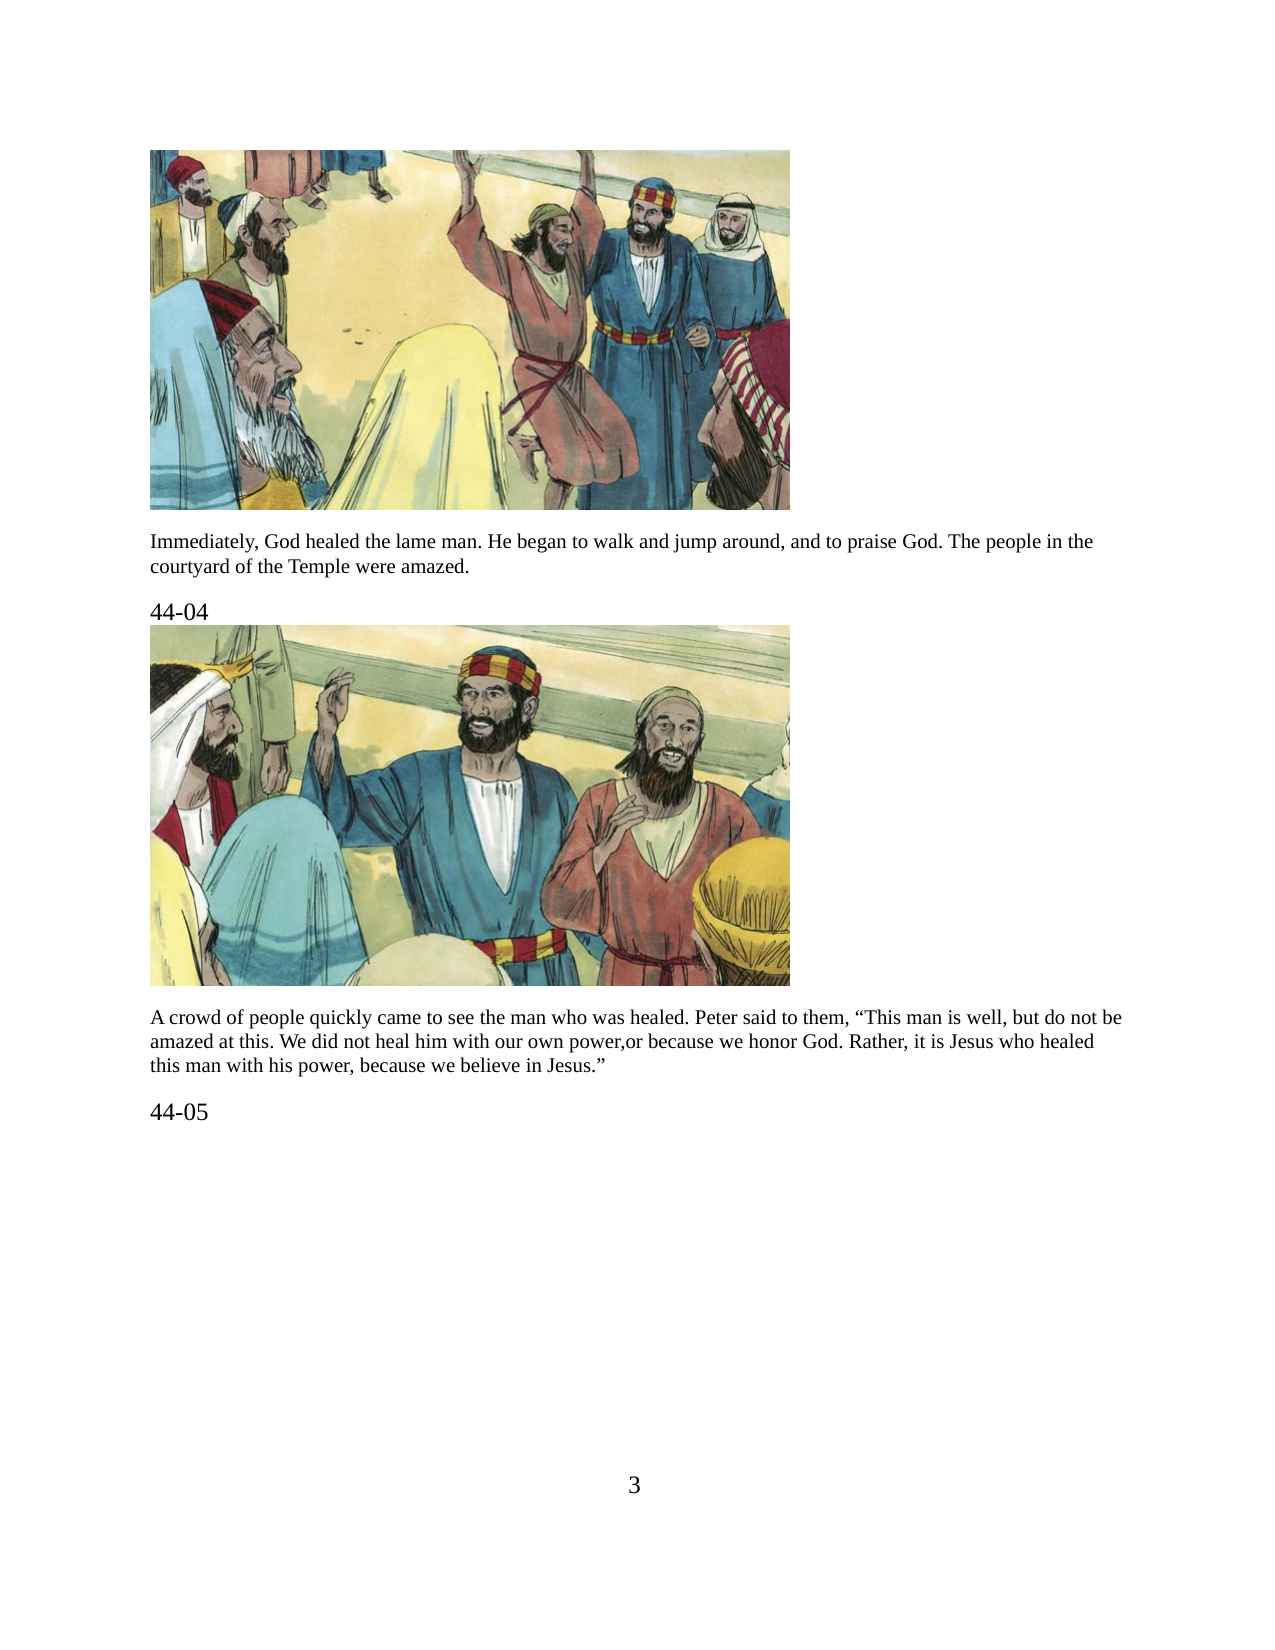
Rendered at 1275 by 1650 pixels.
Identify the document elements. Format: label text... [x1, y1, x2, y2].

subtitle 44-05 [150, 1097, 1125, 1126]
text Immediately, God healed the lame man. He began to walk and jump around, and to praise God. The people in the courtyard of the Temple were amazed. [150, 529, 1125, 578]
text A crowd of people quickly came to see the man who was healed. Peter said to them, “This man is well, but do not be amazed at this. We did not heal him with our own power,or because we honor God. Rather, it is Jesus who healed this man with his power, because we believe in Jesus.” [150, 1005, 1125, 1077]
picture [150, 625, 790, 986]
picture [150, 150, 790, 510]
subtitle 44-04 [150, 597, 1125, 626]
